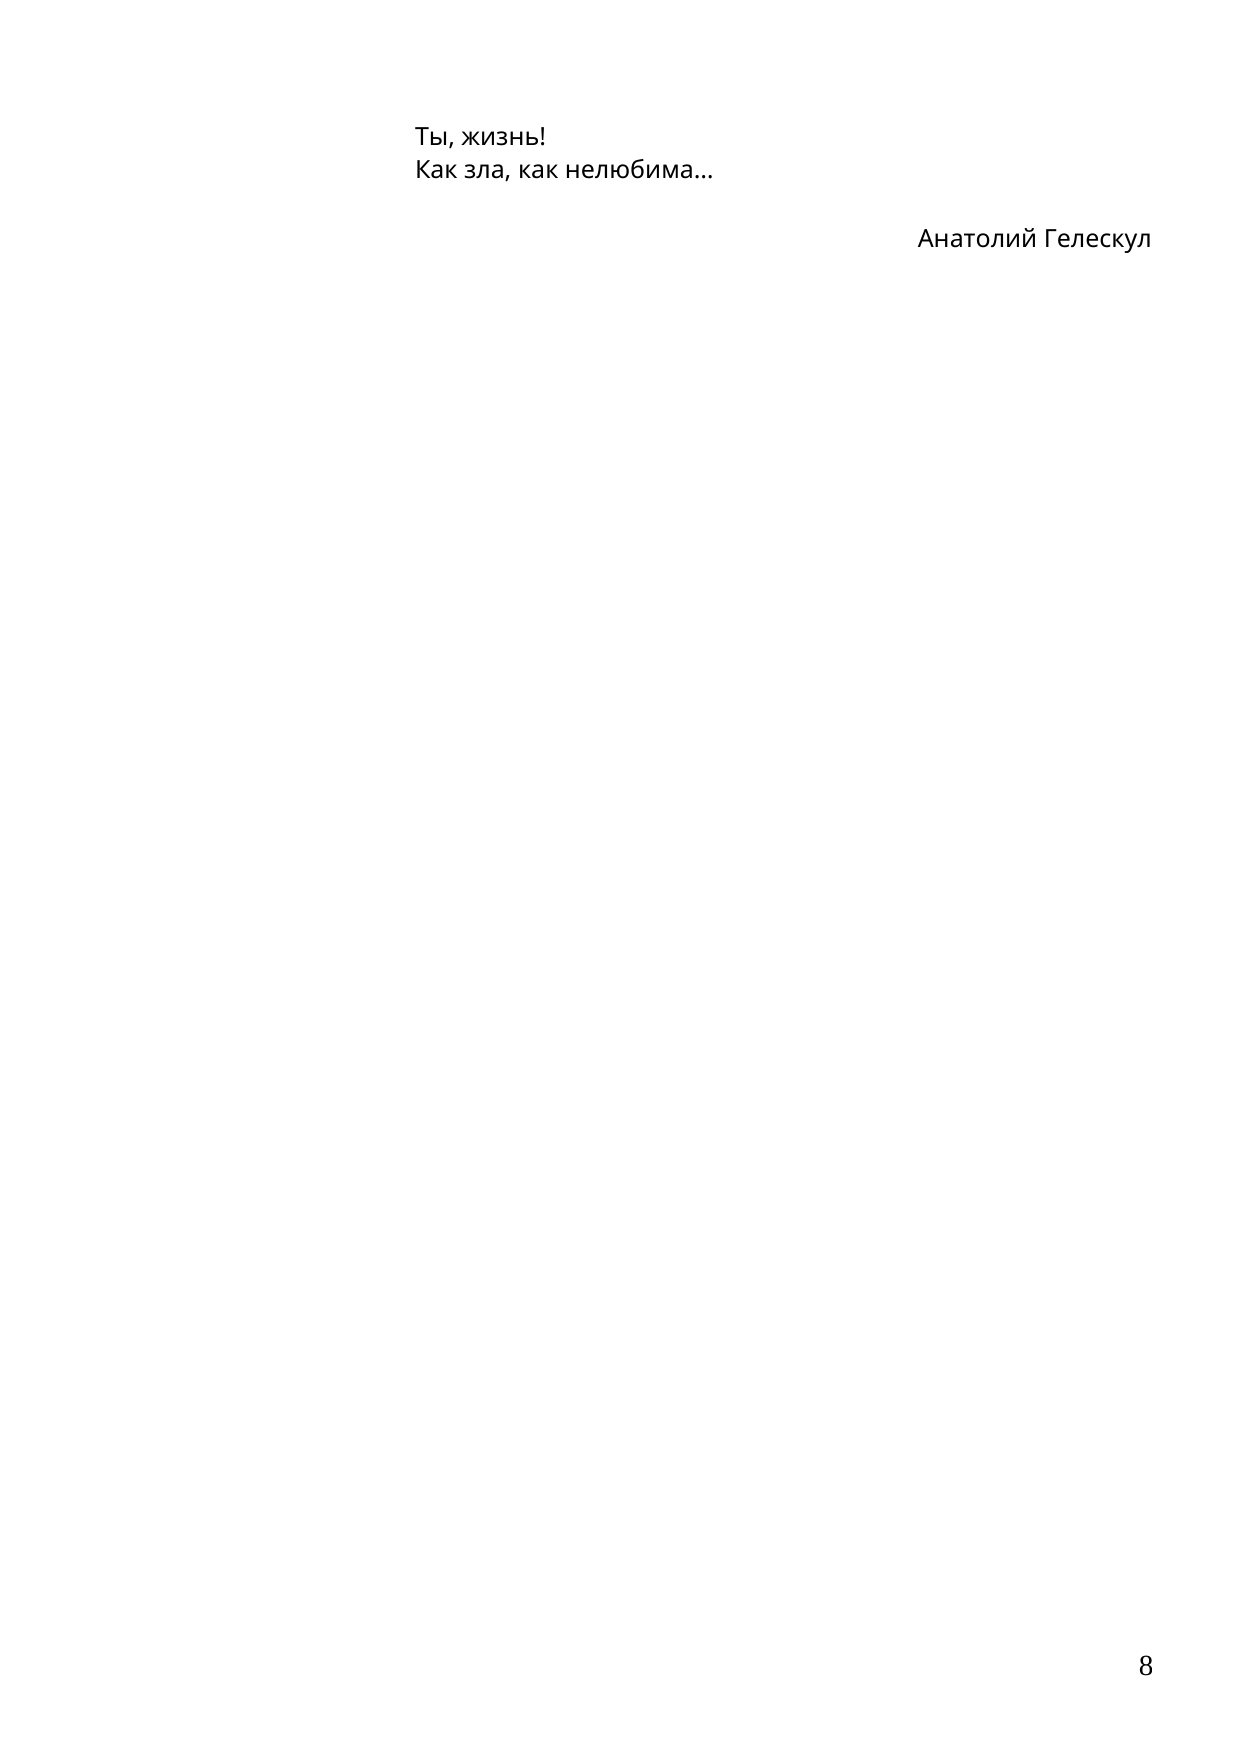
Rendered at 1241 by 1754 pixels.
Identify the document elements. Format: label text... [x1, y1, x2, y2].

text Ты, жизнь! [415, 118, 1152, 152]
text Как зла, как нелюбима… [415, 152, 1152, 186]
text Анатолий Гелескул [177, 220, 1152, 254]
